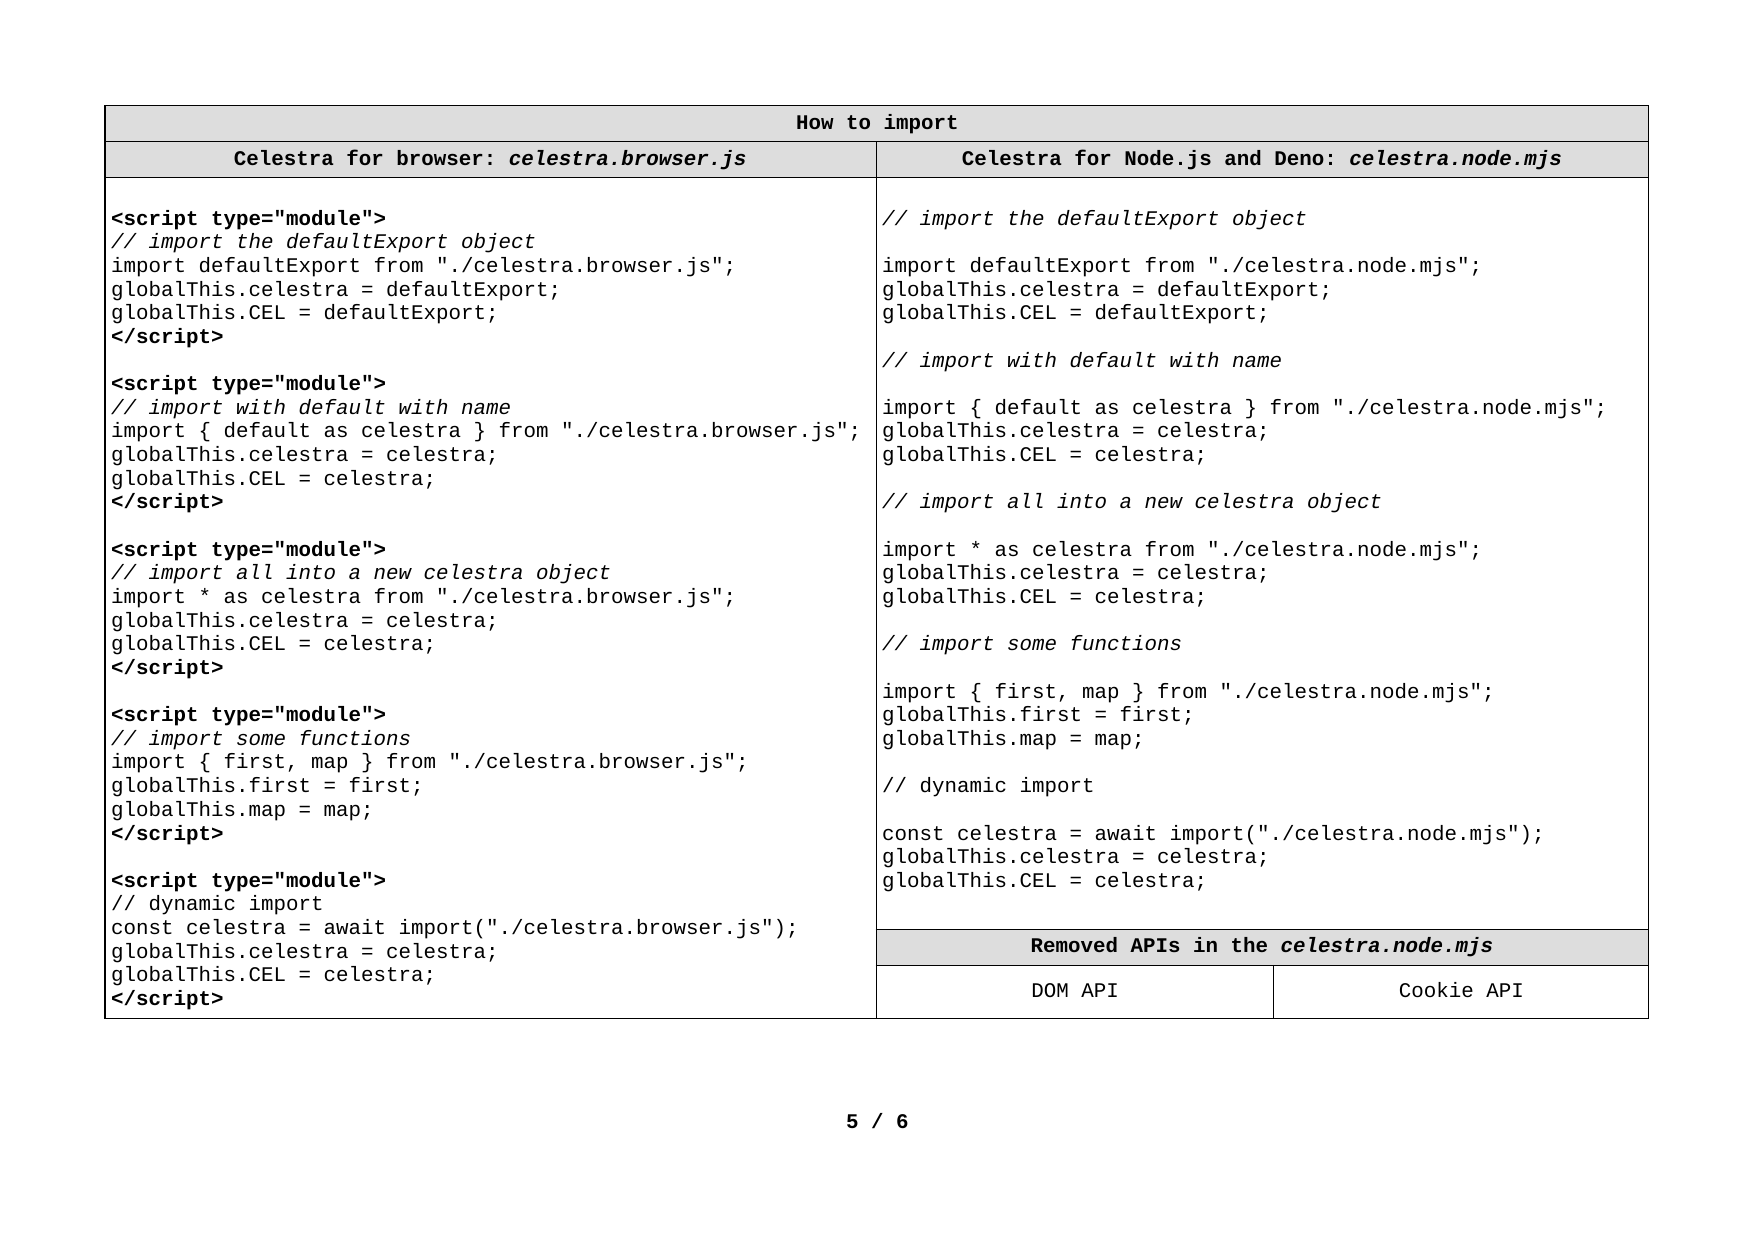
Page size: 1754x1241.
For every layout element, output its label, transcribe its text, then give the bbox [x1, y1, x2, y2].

table_cell Removed APIs in the celestra.node.mjs [877, 930, 1648, 965]
table_cell <script type="module"> // import the defaultExport object import defaultExport from "./celestra.browser.js"; globalThis.celestra = defaultExport; globalThis.CEL = defaultExport; </script> <script type="module"> // import with default with name import { default as celestra } from "./celestra.browser.js"; globalThis.celestra = celestra; globalThis.CEL = celestra; </script> <script type="module"> // import all into a new celestra object import * as celestra from "./celestra.browser.js"; globalThis.celestra = celestra; globalThis.CEL = celestra; </script> <script type="module"> // import some functions import { first, map } from "./celestra.browser.js"; globalThis.first = first; globalThis.map = map; </script> <script type="module"> // dynamic import const celestra = await import("./celestra.browser.js"); globalThis.celestra = celestra; globalThis.CEL = celestra; </script> [106, 178, 876, 1017]
table_cell // import the defaultExport object import defaultExport from "./celestra.node.mjs"; globalThis.celestra = defaultExport; globalThis.CEL = defaultExport; // import with default with name import { default as celestra } from "./celestra.node.mjs"; globalThis.celestra = celestra; globalThis.CEL = celestra; // import all into a new celestra object import * as celestra from "./celestra.node.mjs"; globalThis.celestra = celestra; globalThis.CEL = celestra; // import some functions import { first, map } from "./celestra.node.mjs"; globalThis.first = first; globalThis.map = map; // dynamic import const celestra = await import("./celestra.node.mjs"); globalThis.celestra = celestra; globalThis.CEL = celestra; [877, 178, 1648, 929]
table_cell Celestra for browser: celestra.browser.js [106, 142, 876, 177]
table_cell Celestra for Node.js and Deno: celestra.node.mjs [877, 142, 1648, 177]
table_cell Cookie API [1274, 966, 1648, 1017]
table_header How to import [106, 106, 1648, 141]
table_cell DOM API [877, 966, 1273, 1017]
